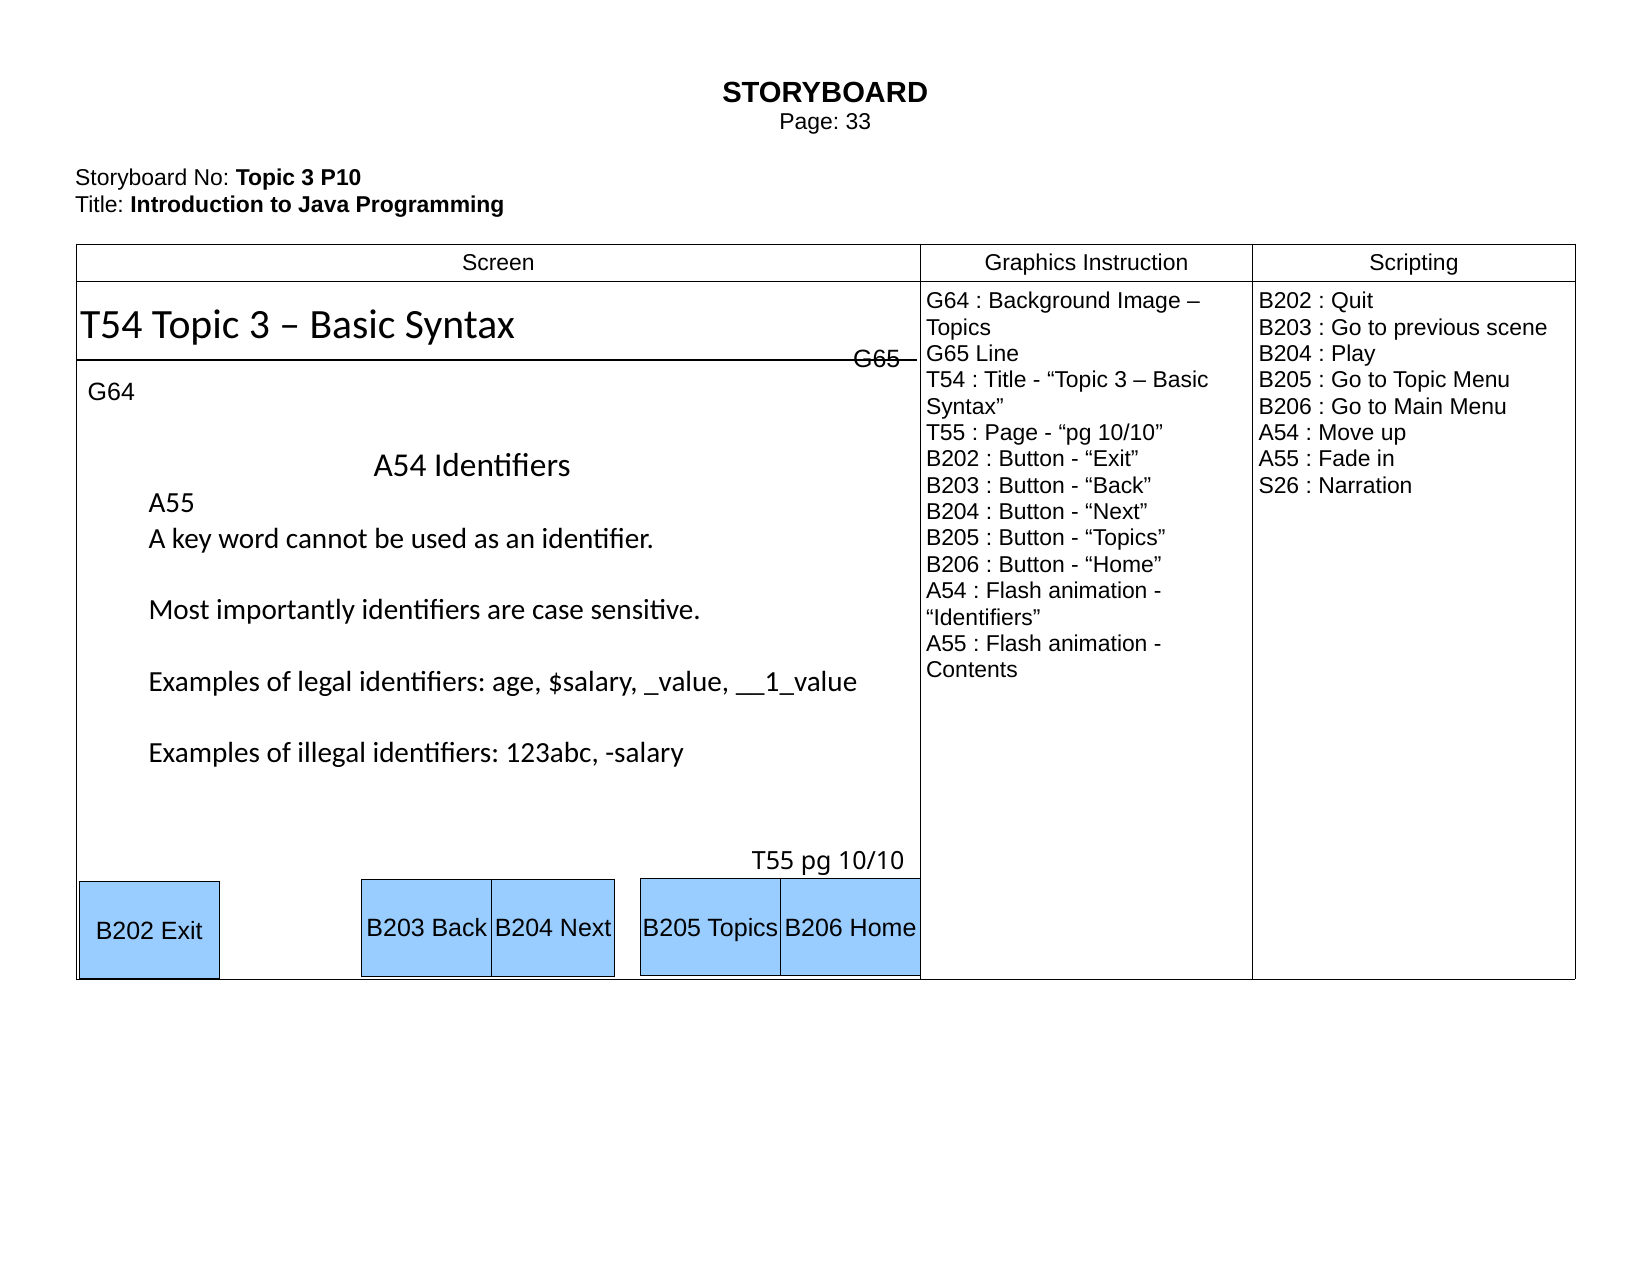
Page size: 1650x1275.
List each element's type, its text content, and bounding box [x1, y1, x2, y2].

table_cell [77, 282, 920, 978]
table_header Graphics Instruction [921, 245, 1252, 281]
table_cell B202 : Quit B203 : Go to previous scene B204 : Play B205 : Go to Topic Menu B206 : Go to Main Menu A54 : Move up A55 : Fade in S26 : Narration [1253, 282, 1575, 978]
text Title: Introduction to Java Programming [75, 191, 1575, 217]
table_header Scripting [1253, 245, 1575, 281]
table_cell G64 : Background Image – Topics G65 Line T54 : Title - “Topic 3 – Basic Syntax” T55 : Page - “pg 10/10” B202 : Button - “Exit” B203 : Button - “Back” B204 : Button - “Next” B205 : Button - “Topics” B206 : Button - “Home” A54 : Flash animation - “Identifiers” A55 : Flash animation - Contents [921, 282, 1252, 978]
text Storyboard No: Topic 3 P10 [75, 164, 1575, 191]
table_cell [857, 361, 868, 365]
table_header Screen [77, 245, 920, 281]
